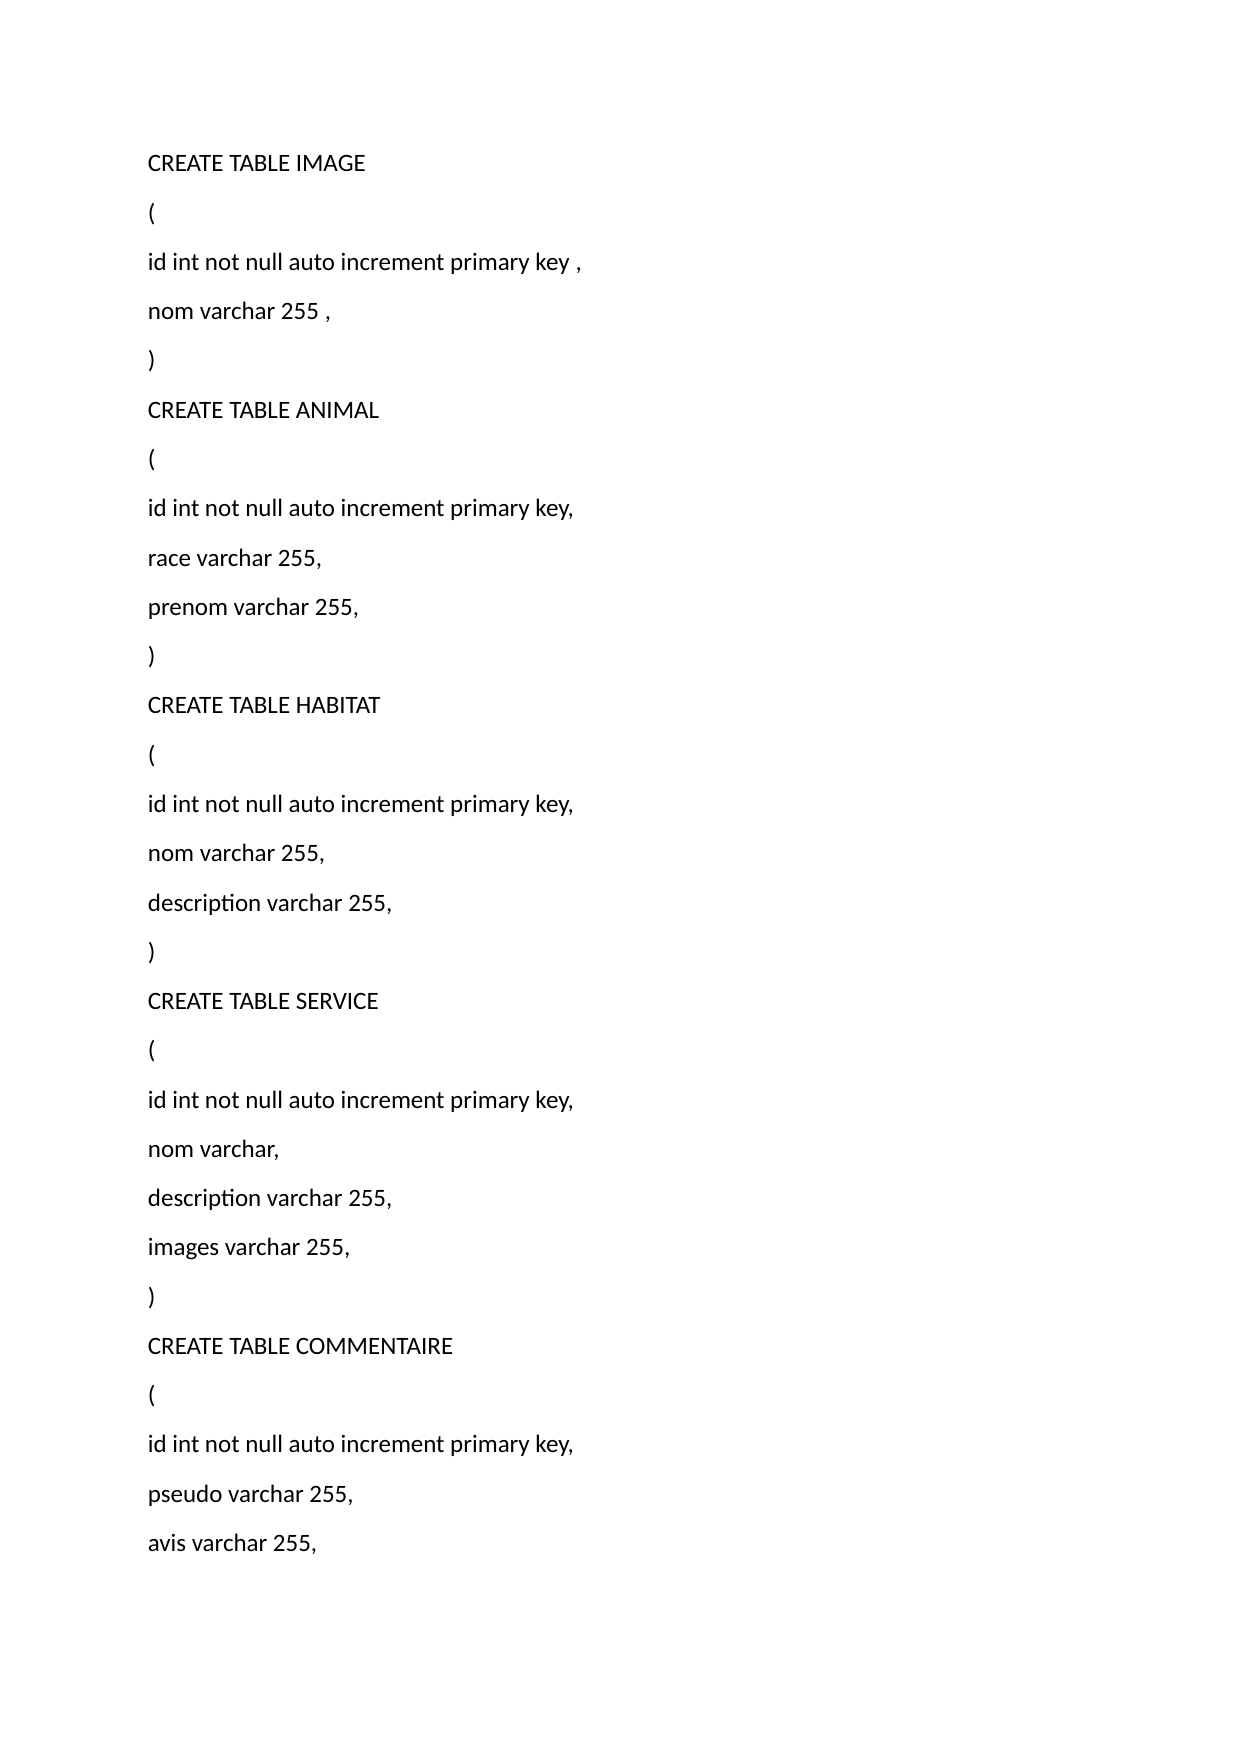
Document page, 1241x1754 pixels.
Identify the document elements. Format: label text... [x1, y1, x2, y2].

text ) [148, 936, 1093, 966]
text description varchar 255, [148, 887, 1093, 917]
text prenom varchar 255, [148, 591, 1093, 622]
text CREATE TABLE SERVICE [148, 985, 1093, 1016]
text ( [148, 443, 1093, 474]
text ) [148, 1281, 1093, 1311]
text race varchar 255, [148, 542, 1093, 572]
text avis varchar 255, [148, 1527, 1093, 1558]
text id int not null auto increment primary key, [148, 492, 1093, 523]
text nom varchar, [148, 1133, 1093, 1163]
text nom varchar 255 , [148, 295, 1093, 326]
text pseudo varchar 255, [148, 1478, 1093, 1508]
text ( [148, 197, 1093, 227]
text id int not null auto increment primary key, [148, 1084, 1093, 1114]
text ( [148, 1034, 1093, 1065]
text CREATE TABLE IMAGE [148, 148, 1093, 178]
text CREATE TABLE ANIMAL [148, 394, 1093, 424]
text nom varchar 255, [148, 837, 1093, 868]
text id int not null auto increment primary key, [148, 1429, 1093, 1459]
text ) [148, 640, 1093, 671]
text description varchar 255, [148, 1182, 1093, 1213]
text id int not null auto increment primary key, [148, 788, 1093, 819]
text id int not null auto increment primary key , [148, 246, 1093, 277]
text images varchar 255, [148, 1232, 1093, 1262]
text CREATE TABLE HABITAT [148, 689, 1093, 720]
text CREATE TABLE COMMENTAIRE [148, 1330, 1093, 1361]
text ( [148, 739, 1093, 769]
text ( [148, 1379, 1093, 1410]
text ) [148, 345, 1093, 375]
